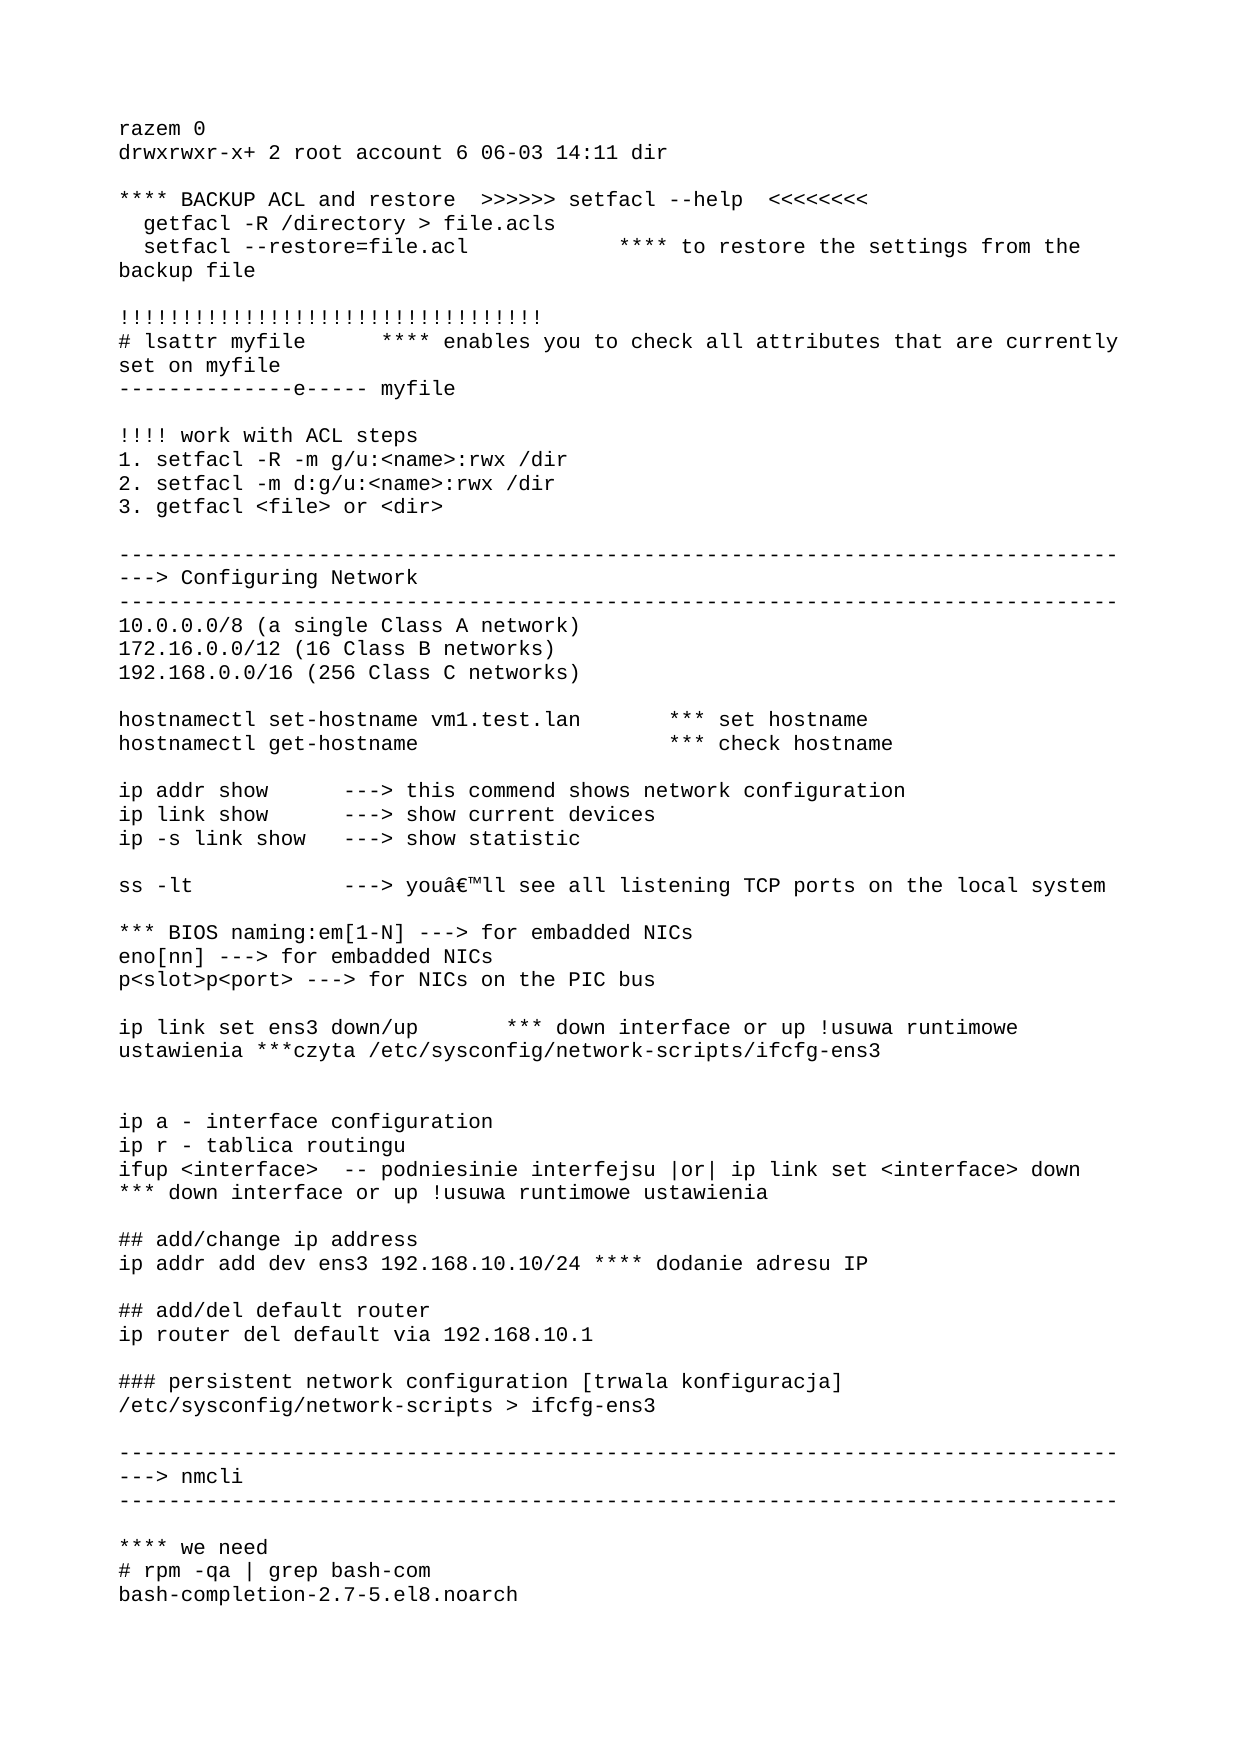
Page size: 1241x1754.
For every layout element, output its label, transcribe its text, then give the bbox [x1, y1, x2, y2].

text ip router del default via 192.168.10.1 [118, 1324, 1122, 1348]
text 2. setfacl -m d:g/u:<name>:rwx /dir [118, 473, 1122, 496]
text -------------------------------------------------------------------------------- [118, 1489, 1122, 1513]
text /etc/sysconfig/network-scripts > ifcfg-ens3 [118, 1395, 1122, 1419]
text eno[nn] ---> for embadded NICs [118, 946, 1122, 969]
text -------------------------------------------------------------------------------- [118, 1442, 1122, 1466]
text drwxrwxr-x+ 2 root account 6 06-03 14:11 dir [118, 142, 1122, 165]
text ip link set ens3 down/up *** down interface or up !usuwa runtimowe ustawienia ***czyta /etc/sysconfig/network-scripts/ifcfg-ens3 [118, 1017, 1122, 1064]
text ip -s link show ---> show statistic [118, 827, 1122, 851]
text ss -lt ---> youâ€™ll see all listening TCP ports on the local system [118, 875, 1122, 898]
text # lsattr myfile **** enables you to check all attributes that are currently set on myfile [118, 331, 1122, 378]
text ip addr show ---> this commend shows network configuration [118, 780, 1122, 804]
text # rpm -qa | grep bash-com [118, 1561, 1122, 1584]
text p<slot>p<port> ---> for NICs on the PIC bus [118, 969, 1122, 993]
text setfacl --restore=file.acl **** to restore the settings from the backup file [118, 236, 1122, 284]
text 192.168.0.0/16 (256 Class C networks) [118, 662, 1122, 686]
text 10.0.0.0/8 (a single Class A network) [118, 615, 1122, 638]
text !!!! work with ACL steps [118, 426, 1122, 449]
text hostnamectl set-hostname vm1.test.lan *** set hostname [118, 709, 1122, 733]
text 3. getfacl <file> or <dir> [118, 496, 1122, 520]
text razem 0 [118, 118, 1122, 142]
text ip r - tablica routingu [118, 1135, 1122, 1158]
text getfacl -R /directory > file.acls [118, 213, 1122, 236]
text ip a - interface configuration [118, 1111, 1122, 1135]
text bash-completion-2.7-5.el8.noarch [118, 1584, 1122, 1608]
text ## add/del default router [118, 1300, 1122, 1324]
text -------------------------------------------------------------------------------- [118, 544, 1122, 567]
text hostnamectl get-hostname *** check hostname [118, 733, 1122, 757]
text ip link show ---> show current devices [118, 804, 1122, 827]
text ip addr add dev ens3 192.168.10.10/24 **** dodanie adresu IP [118, 1253, 1122, 1277]
text *** BIOS naming:em[1-N] ---> for embadded NICs [118, 922, 1122, 946]
text !!!!!!!!!!!!!!!!!!!!!!!!!!!!!!!!!! [118, 307, 1122, 331]
text 1. setfacl -R -m g/u:<name>:rwx /dir [118, 449, 1122, 473]
text ---> nmcli [118, 1466, 1122, 1489]
text --------------e----- myfile [118, 378, 1122, 402]
text ## add/change ip address [118, 1229, 1122, 1253]
text ### persistent network configuration [trwala konfiguracja] [118, 1371, 1122, 1395]
text -------------------------------------------------------------------------------- [118, 591, 1122, 615]
text ifup <interface> -- podniesinie interfejsu |or| ip link set <interface> down *** down interface or up !usuwa runtimowe ustawienia [118, 1158, 1122, 1206]
text **** BACKUP ACL and restore >>>>>> setfacl --help <<<<<<<< [118, 189, 1122, 213]
text 172.16.0.0/12 (16 Class B networks) [118, 638, 1122, 662]
text **** we need [118, 1537, 1122, 1561]
text ---> Configuring Network [118, 567, 1122, 591]
